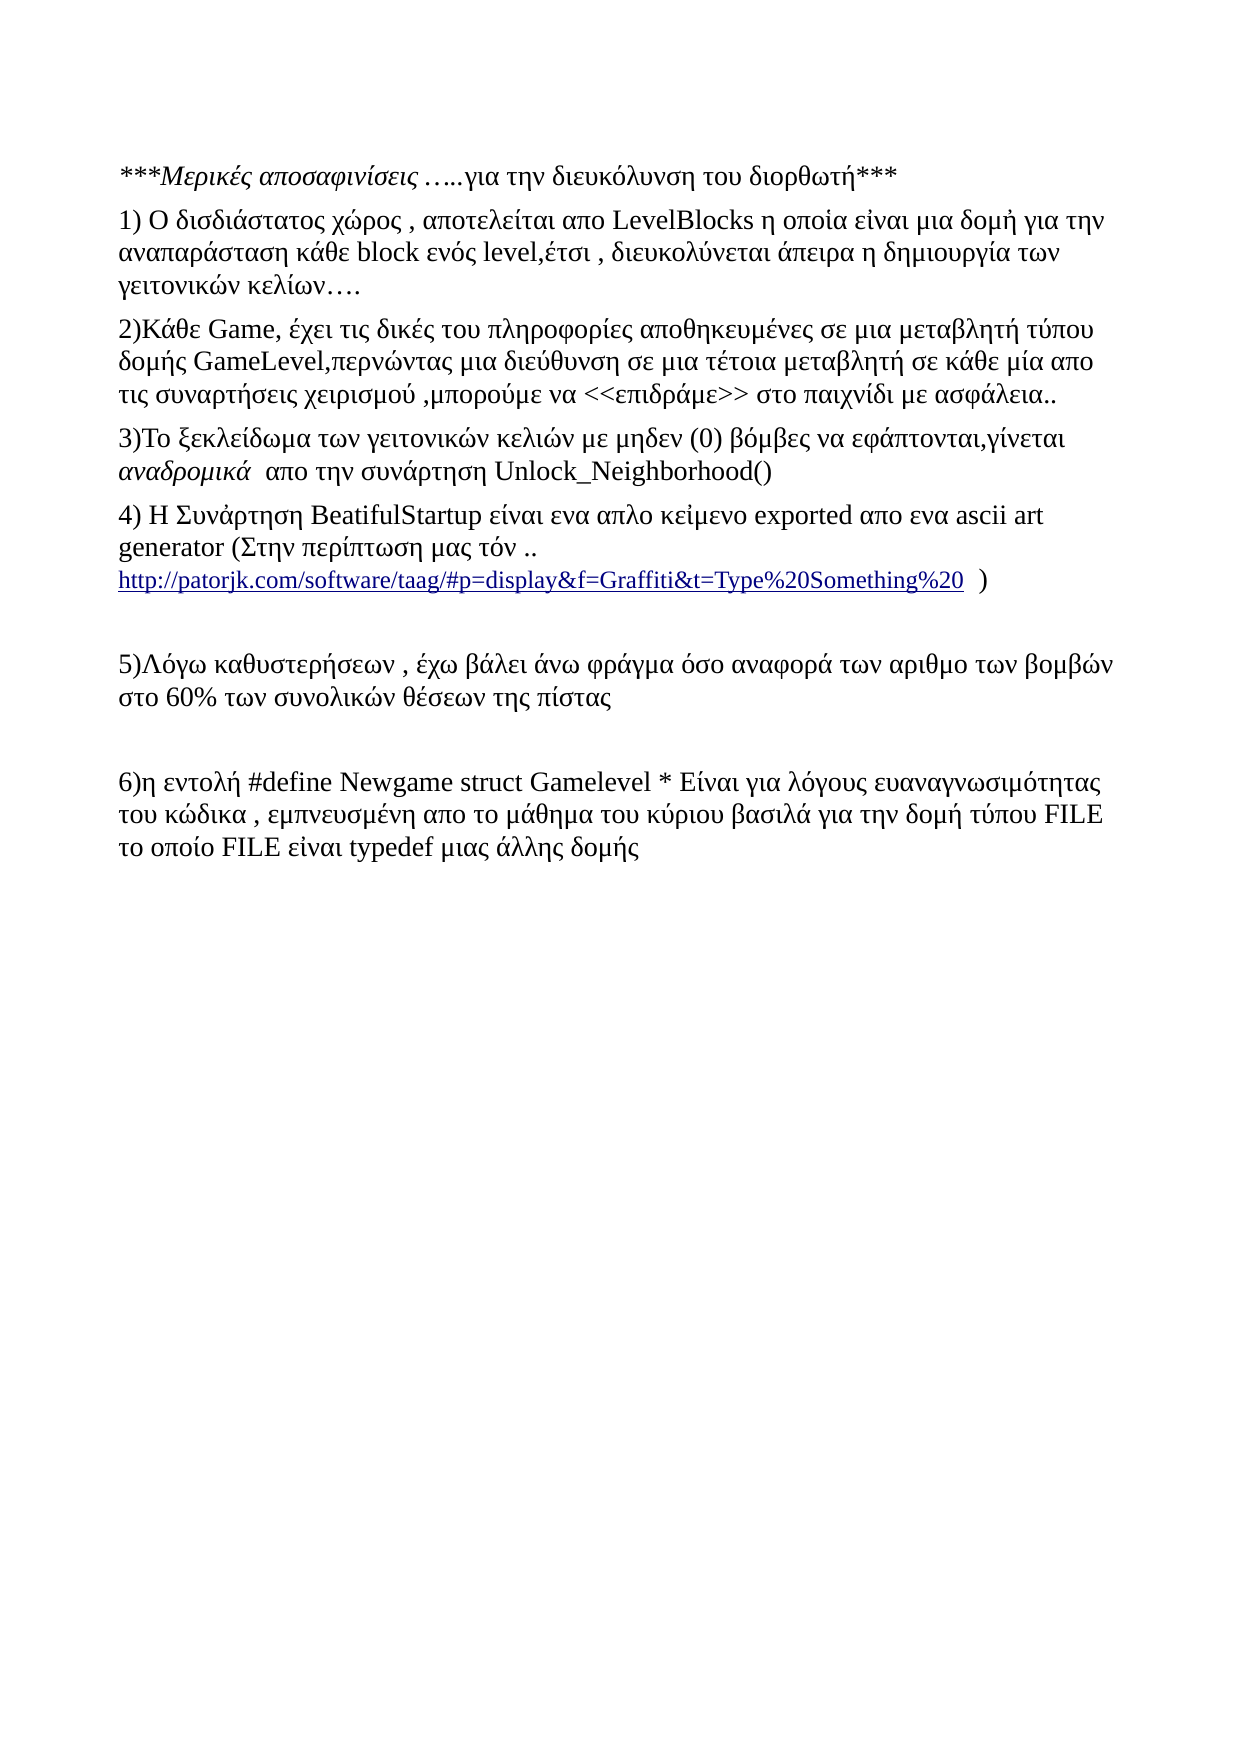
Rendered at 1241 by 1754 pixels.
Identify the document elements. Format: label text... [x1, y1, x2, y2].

text 1) Ο δισδιάστατος χώρος , αποτελείται απο LevelBlocks η οποἱα εἰναι μια δομἠ για την αναπαράσταση κάθε block ενός level,έτσι , διευκολύνεται άπειρα η δημιουργία των γειτονικών κελίων…. [118, 203, 1122, 300]
text ***Μερικές αποσαφινίσεις …..για την διευκόλυνση του διορθωτή*** [118, 159, 1122, 191]
text 3)Το ξεκλείδωμα των γειτονικών κελιών με μηδεν (0) βόμβες να εφάπτονται,γίνεται αναδρομικά απο την συνάρτηση Unlock_Neighborhood() [118, 421, 1122, 486]
text 4) Η Συνἀρτηση BeatifulStartup είναι ενα απλο κεἰμενο exported απο ενα ascii art generator (Στην περίπτωση μας τόν .. http://patorjk.com/software/taag/#p=display&f=Graffiti&t=Type%20Something%20 ) [118, 498, 1122, 595]
text 2)Κάθε Game, έχει τις δικές του πληροφορίες αποθηκευμένες σε μια μεταβλητή τύπου δομής GameLevel,περνώντας μια διεύθυνση σε μια τέτοια μεταβλητή σε κάθε μία απο τις συναρτήσεις χειρισμού ,μπορούμε να <<επιδράμε>> στο παιχνίδι με ασφάλεια.. [118, 312, 1122, 409]
text 6)η εντολή #define Newgame struct Gamelevel * Είναι για λόγους ευαναγνωσιμότητας του κώδικα , εμπνευσμένη απο το μάθημα του κύριου βασιλά για την δομή τύπου FILE το οποίο FILE εἰναι typedef μιας άλλης δομής [118, 765, 1122, 862]
text 5)Λόγω καθυστερήσεων , έχω βάλει άνω φράγμα όσο αναφορά των αριθμο των βομβών στο 60% των συνολικών θέσεων της πίστας [118, 647, 1122, 712]
